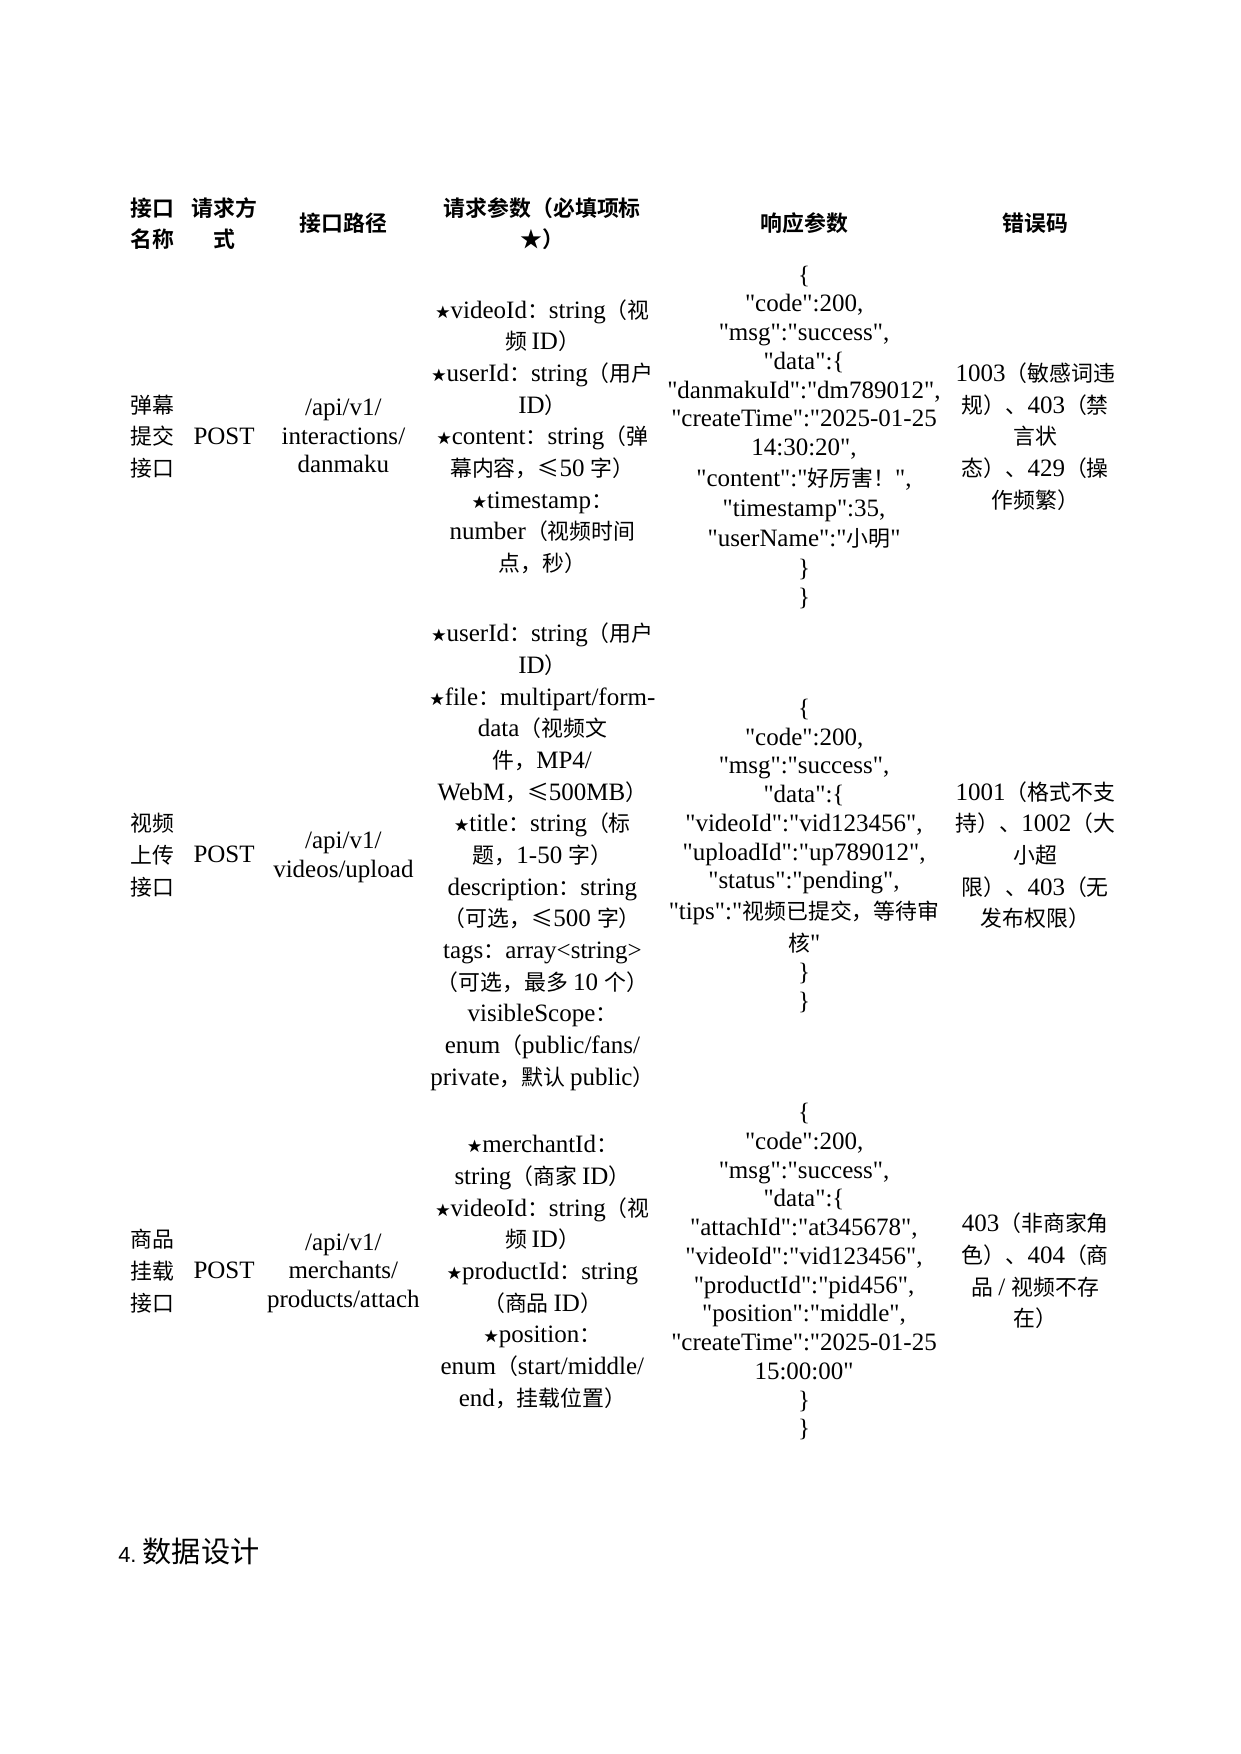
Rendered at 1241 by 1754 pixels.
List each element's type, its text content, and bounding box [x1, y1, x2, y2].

table_cell POST [186, 614, 262, 1094]
table_cell POST [186, 1094, 262, 1445]
table_cell ★userId：string（用户 ID） ★file：multipart/form-data（视频文件，MP4/WebM，≤500MB） ★title：string（标题，1-50 字） description：string（可选，≤500 字） tags：array<string>（可选，最多 10 个） visibleScope：enum（public/fans/private，默认 public） [425, 614, 660, 1094]
table_cell ★videoId：string（视频 ID） ★userId：string（用户 ID） ★content：string（弹幕内容，≤50 字） ★timestamp：number（视频时间点，秒） [425, 257, 660, 613]
subtitle 数据设计 [118, 1528, 1122, 1571]
table_cell POST [186, 257, 262, 613]
table_cell /api/v1/interactions/danmaku [262, 257, 424, 613]
table_cell /api/v1/videos/upload [262, 614, 424, 1094]
table_header 接口路径 [262, 188, 424, 257]
table_cell { "code":200, "msg":"success", "data":{ "videoId":"vid123456", "uploadId":"up789012", "status":"pending", "tips":"视频已提交，等待审核" } } [660, 614, 948, 1094]
table_cell 视频上传接口 [118, 614, 186, 1094]
table_header 接口名称 [118, 188, 186, 257]
table_cell 1003（敏感词违规）、403（禁言状态）、429（操作频繁） [948, 257, 1122, 613]
table_cell ★merchantId：string（商家 ID） ★videoId：string（视频 ID） ★productId：string（商品 ID） ★position：enum（start/middle/end，挂载位置） [425, 1094, 660, 1445]
table_header 错误码 [948, 188, 1122, 257]
table_cell 弹幕提交接口 [118, 257, 186, 613]
table_cell { "code":200, "msg":"success", "data":{ "danmakuId":"dm789012", "createTime":"2025-01-25 14:30:20", "content":"好厉害！", "timestamp":35, "userName":"小明" } } [660, 257, 948, 613]
table_cell 403（非商家角色）、404（商品 / 视频不存在） [948, 1094, 1122, 1445]
table_cell { "code":200, "msg":"success", "data":{ "attachId":"at345678", "videoId":"vid123456", "productId":"pid456", "position":"middle", "createTime":"2025-01-25 15:00:00" } } [660, 1094, 948, 1445]
table_cell 1001（格式不支持）、1002（大小超限）、403（无发布权限） [948, 614, 1122, 1094]
table_cell /api/v1/merchants/products/attach [262, 1094, 424, 1445]
table_header 请求参数（必填项标★） [425, 188, 660, 257]
table_header 响应参数 [660, 188, 948, 257]
table_header 请求方式 [186, 188, 262, 257]
table_cell 商品挂载接口 [118, 1094, 186, 1445]
